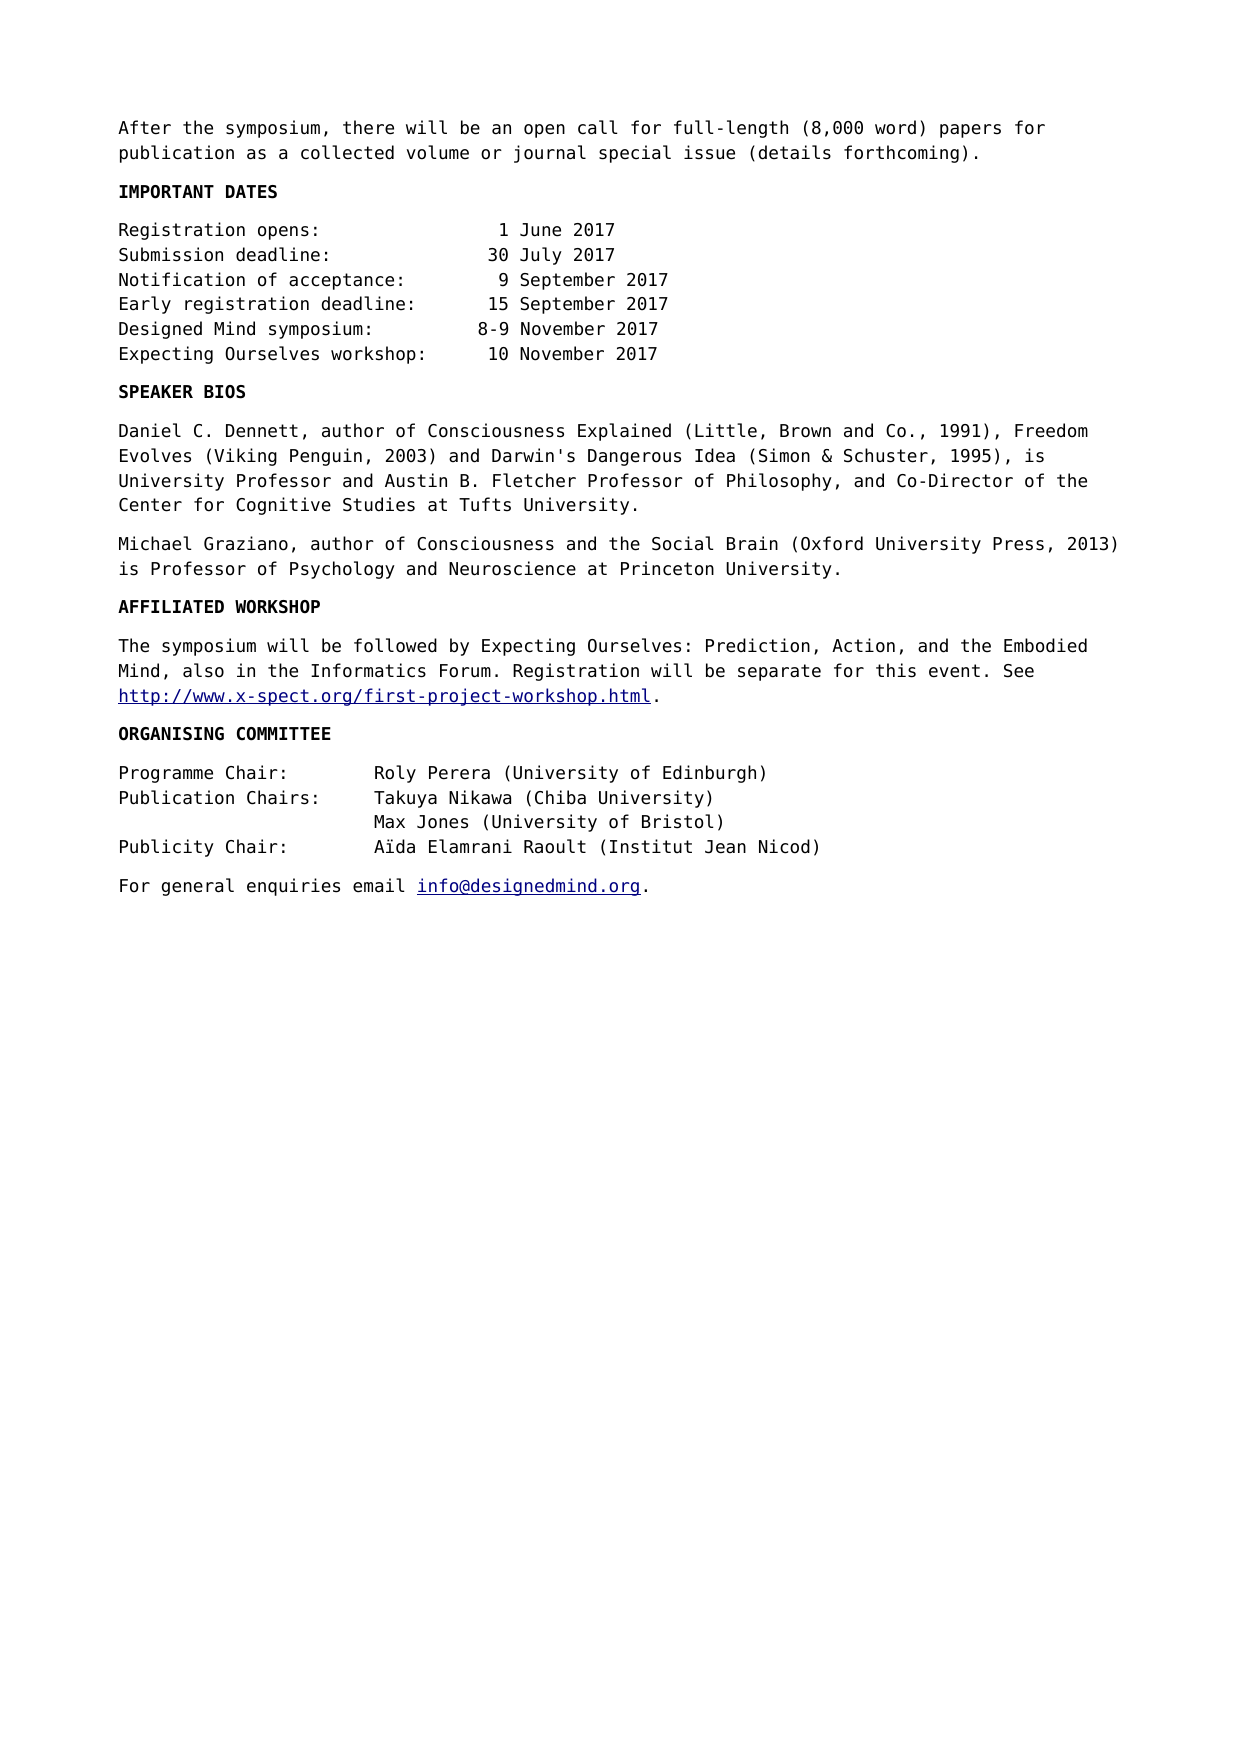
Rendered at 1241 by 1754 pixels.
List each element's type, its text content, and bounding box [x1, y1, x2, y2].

text Programme Chair: Roly Perera (University of Edinburgh) Publication Chairs: Takuya Nikawa (Chiba University) Max Jones (University of Bristol) Publicity Chair: Aïda Elamrani Raoult (Institut Jean Nicod) [118, 763, 1122, 858]
text IMPORTANT DATES [118, 182, 1122, 202]
text Daniel C. Dennett, author of Consciousness Explained (Little, Brown and Co., 1991), Freedom Evolves (Viking Penguin, 2003) and Darwin's Dangerous Idea (Simon & Schuster, 1995), is University Professor and Austin B. Fletcher Professor of Philosophy, and Co-Director of the Center for Cognitive Studies at Tufts University. [118, 421, 1122, 516]
text SPEAKER BIOS [118, 382, 1122, 403]
text The symposium will be followed by Expecting Ourselves: Prediction, Action, and the Embodied Mind, also in the Informatics Forum. Registration will be separate for this event. See http://www.x-spect.org/first-project-workshop.html. [118, 636, 1122, 706]
text AFFILIATED WORKSHOP [118, 597, 1122, 618]
text ORGANISING COMMITTEE [118, 724, 1122, 745]
text Registration opens: 1 June 2017 Submission deadline: 30 July 2017 Notification of acceptance: 9 September 2017 Early registration deadline: 15 September 2017 Designed Mind symposium: 8-9 November 2017 Expecting Ourselves workshop: 10 November 2017 [118, 220, 1122, 364]
text After the symposium, there will be an open call for full-length (8,000 word) papers for publication as a collected volume or journal special issue (details forthcoming). [118, 118, 1122, 163]
text Michael Graziano, author of Consciousness and the Social Brain (Oxford University Press, 2013) is Professor of Psychology and Neuroscience at Princeton University. [118, 534, 1122, 579]
text For general enquiries email info@designedmind.org. [118, 876, 1122, 897]
